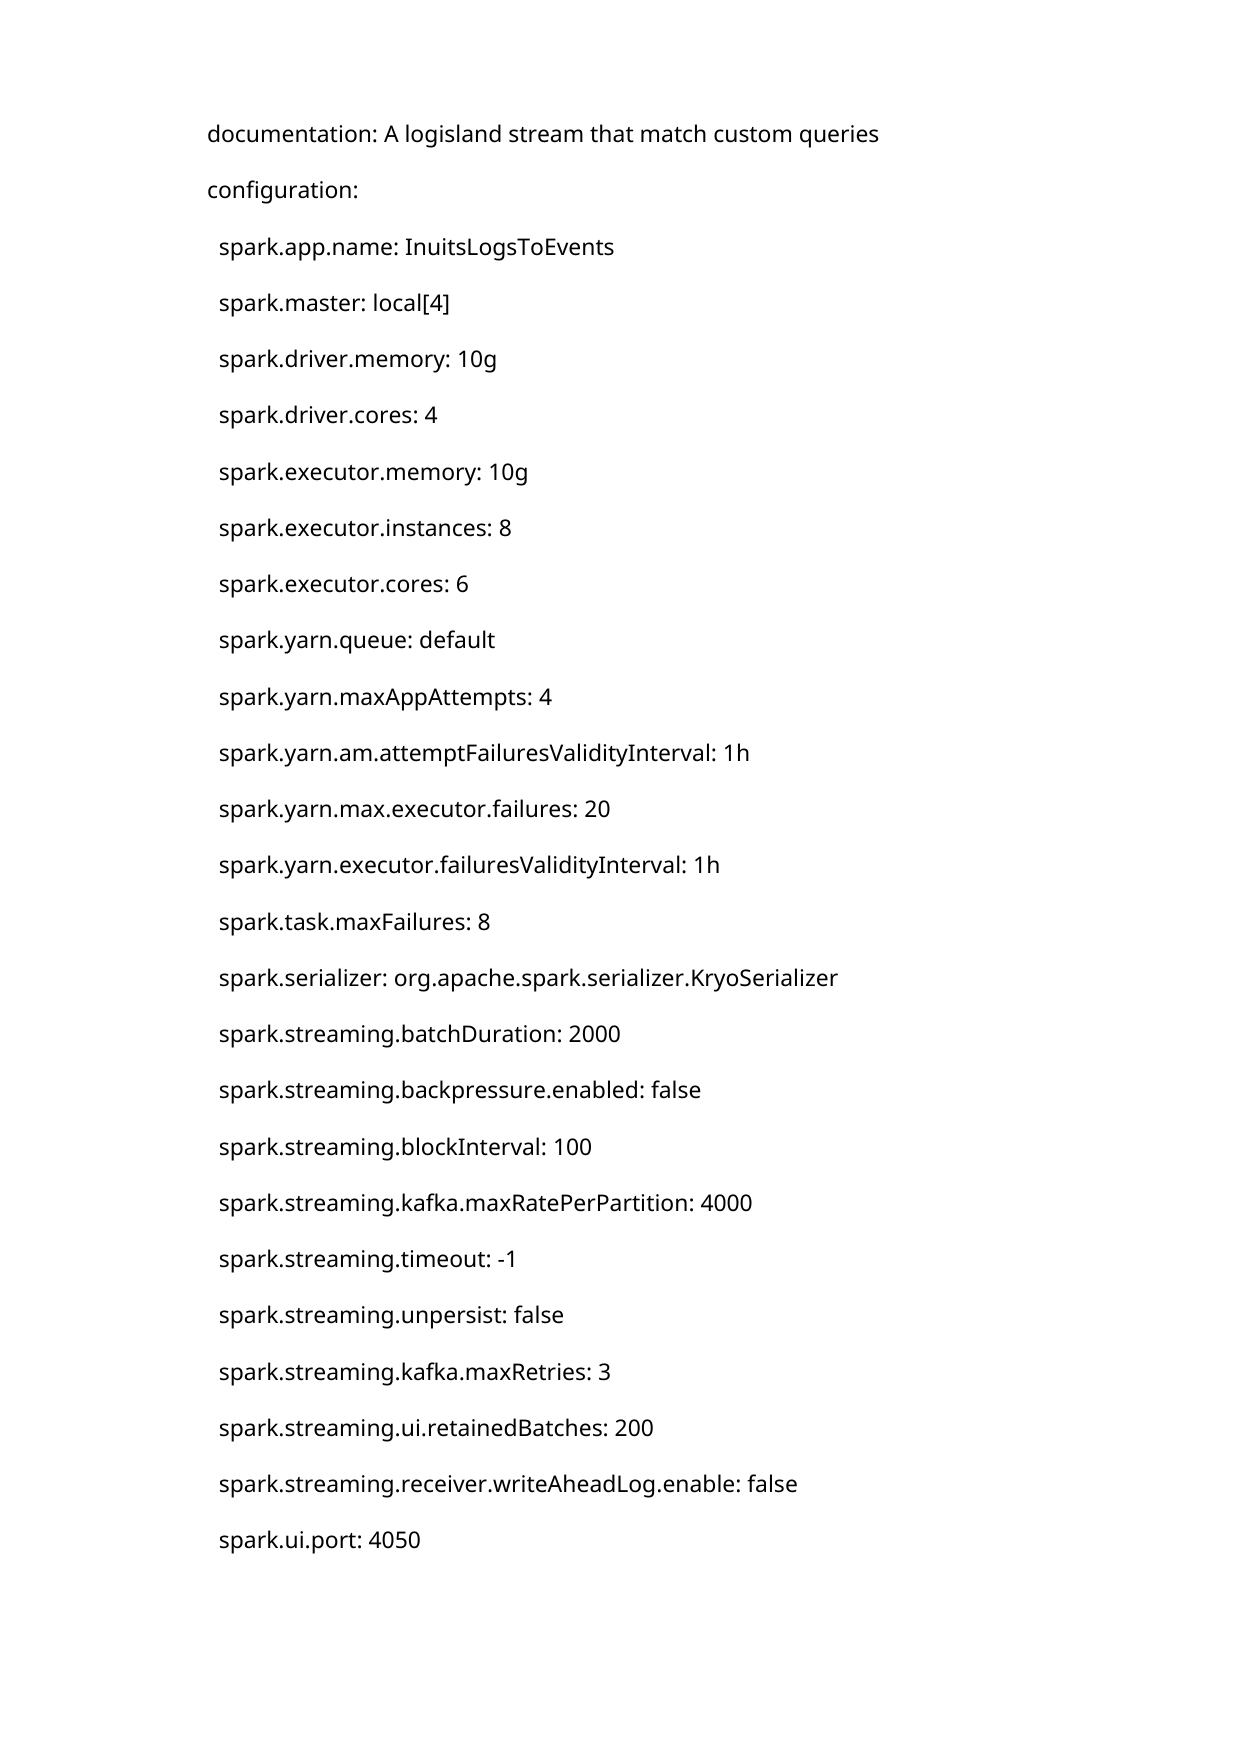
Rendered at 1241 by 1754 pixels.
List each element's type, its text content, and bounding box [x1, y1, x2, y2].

text spark.executor.cores: 6 [195, 568, 1122, 599]
text spark.executor.instances: 8 [195, 512, 1122, 543]
text spark.streaming.backpressure.enabled: false [195, 1074, 1122, 1106]
text spark.yarn.am.attemptFailuresValidityInterval: 1h [195, 737, 1122, 768]
text spark.yarn.executor.failuresValidityInterval: 1h [195, 849, 1122, 881]
text spark.streaming.receiver.writeAheadLog.enable: false [195, 1468, 1122, 1499]
text spark.streaming.ui.retainedBatches: 200 [195, 1412, 1122, 1443]
text spark.ui.port: 4050 [195, 1524, 1122, 1556]
text spark.master: local[4] [195, 287, 1122, 318]
text spark.executor.memory: 10g [195, 456, 1122, 487]
text spark.streaming.unpersist: false [195, 1299, 1122, 1331]
text spark.streaming.timeout: -1 [195, 1243, 1122, 1274]
text spark.yarn.max.executor.failures: 20 [195, 793, 1122, 824]
text configuration: [195, 174, 1122, 206]
text spark.driver.memory: 10g [195, 343, 1122, 374]
text spark.streaming.kafka.maxRetries: 3 [195, 1356, 1122, 1387]
text spark.yarn.queue: default [195, 624, 1122, 656]
text spark.driver.cores: 4 [195, 399, 1122, 431]
text spark.serializer: org.apache.spark.serializer.KryoSerializer [195, 962, 1122, 993]
text spark.streaming.blockInterval: 100 [195, 1131, 1122, 1162]
text spark.app.name: InuitsLogsToEvents [195, 231, 1122, 262]
text spark.streaming.batchDuration: 2000 [195, 1018, 1122, 1049]
text documentation: A logisland stream that match custom queries [195, 118, 1122, 149]
text spark.yarn.maxAppAttempts: 4 [195, 681, 1122, 712]
text spark.streaming.kafka.maxRatePerPartition: 4000 [195, 1187, 1122, 1218]
text spark.task.maxFailures: 8 [195, 906, 1122, 937]
